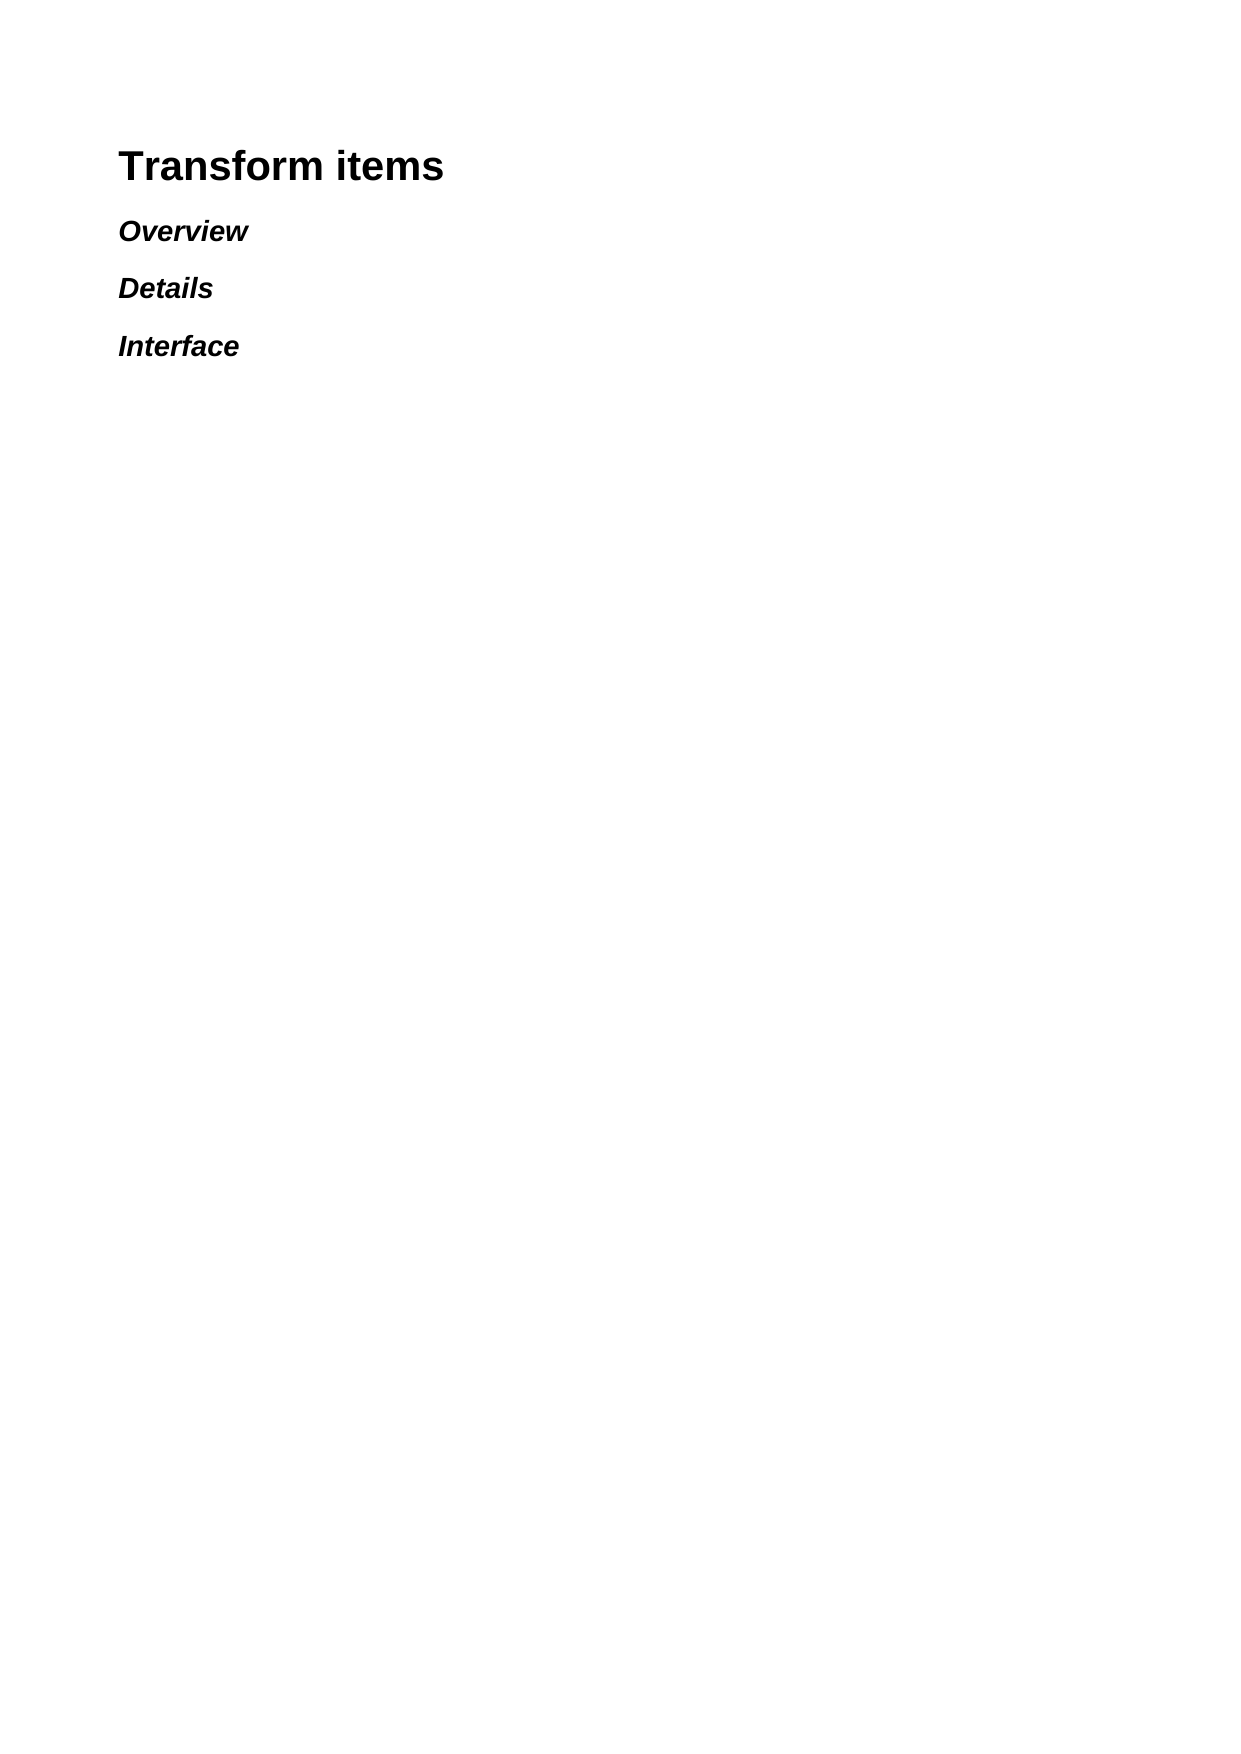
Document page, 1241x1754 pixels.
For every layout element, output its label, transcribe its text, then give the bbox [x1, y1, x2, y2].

subtitle Interface [118, 330, 1122, 362]
subtitle Overview [118, 215, 1122, 247]
subtitle Details [118, 272, 1122, 305]
subtitle Transform items [118, 143, 1122, 190]
